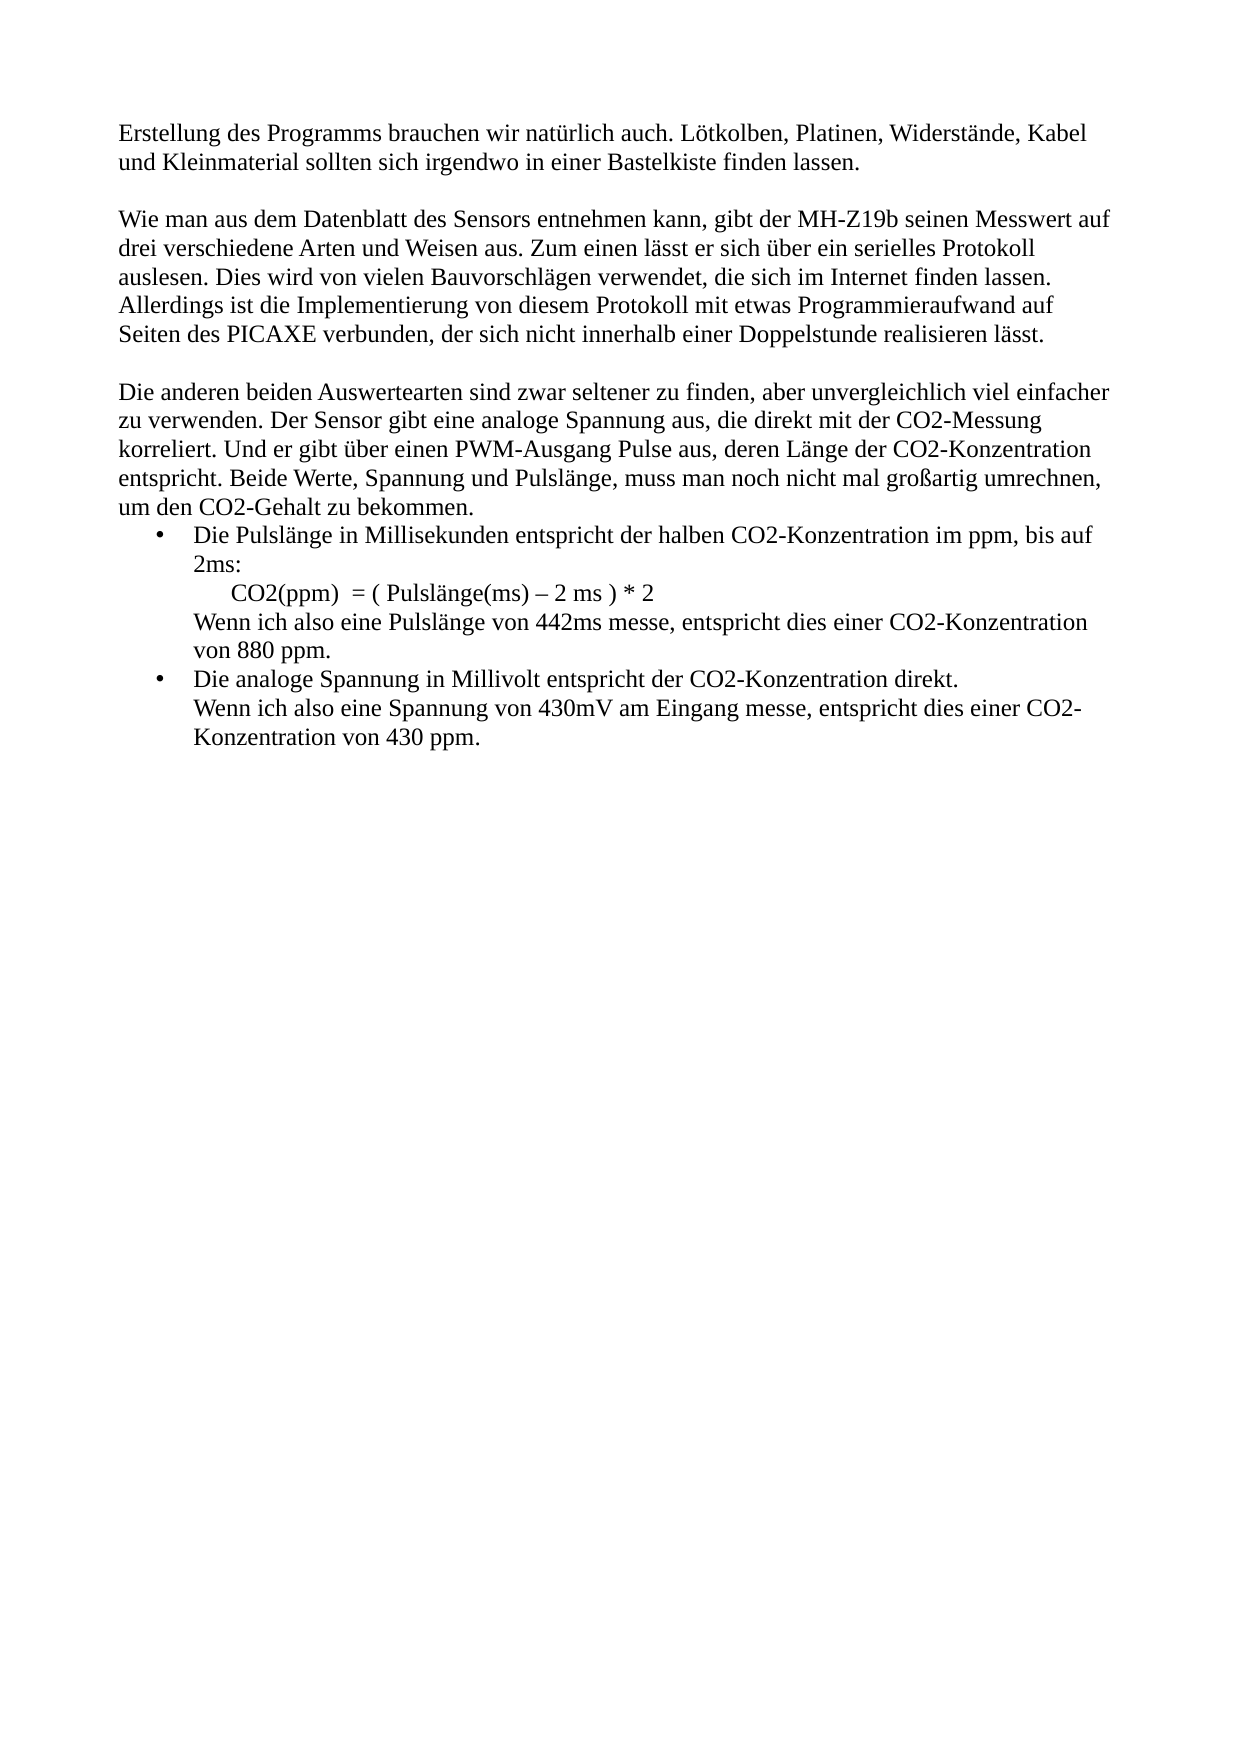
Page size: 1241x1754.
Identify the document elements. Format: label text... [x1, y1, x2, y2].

list Die Pulslänge in Millisekunden entspricht der halben CO2-Konzentration im ppm, bis auf 2ms: [156, 521, 1122, 578]
list Wenn ich also eine Spannung von 430mV am Eingang messe, entspricht dies einer CO2-Konzentration von 430 ppm. [156, 693, 1122, 751]
list Die analoge Spannung in Millivolt entspricht der CO2-Konzentration direkt. [156, 664, 1122, 693]
list Wenn ich also eine Pulslänge von 442ms messe, entspricht dies einer CO2-Konzentration von 880 ppm. [156, 607, 1122, 664]
text Erstellung des Programms brauchen wir natürlich auch. Lötkolben, Platinen, Widerstände, Kabel und Kleinmaterial sollten sich irgendwo in einer Bastelkiste finden lassen. [118, 118, 1122, 176]
list CO2(ppm) = ( Pulslänge(ms) – 2 ms ) * 2 [193, 578, 1122, 607]
text Wie man aus dem Datenblatt des Sensors entnehmen kann, gibt der MH-Z19b seinen Messwert auf drei verschiedene Arten und Weisen aus. Zum einen lässt er sich über ein serielles Protokoll auslesen. Dies wird von vielen Bauvorschlägen verwendet, die sich im Internet finden lassen. Allerdings ist die Implementierung von diesem Protokoll mit etwas Programmieraufwand auf Seiten des PICAXE verbunden, der sich nicht innerhalb einer Doppelstunde realisieren lässt. [118, 204, 1122, 348]
text Die anderen beiden Auswertearten sind zwar seltener zu finden, aber unvergleichlich viel einfacher zu verwenden. Der Sensor gibt eine analoge Spannung aus, die direkt mit der CO2-Messung korreliert. Und er gibt über einen PWM-Ausgang Pulse aus, deren Länge der CO2-Konzentration entspricht. Beide Werte, Spannung und Pulslänge, muss man noch nicht mal großartig umrechnen, um den CO2-Gehalt zu bekommen. [118, 377, 1122, 521]
